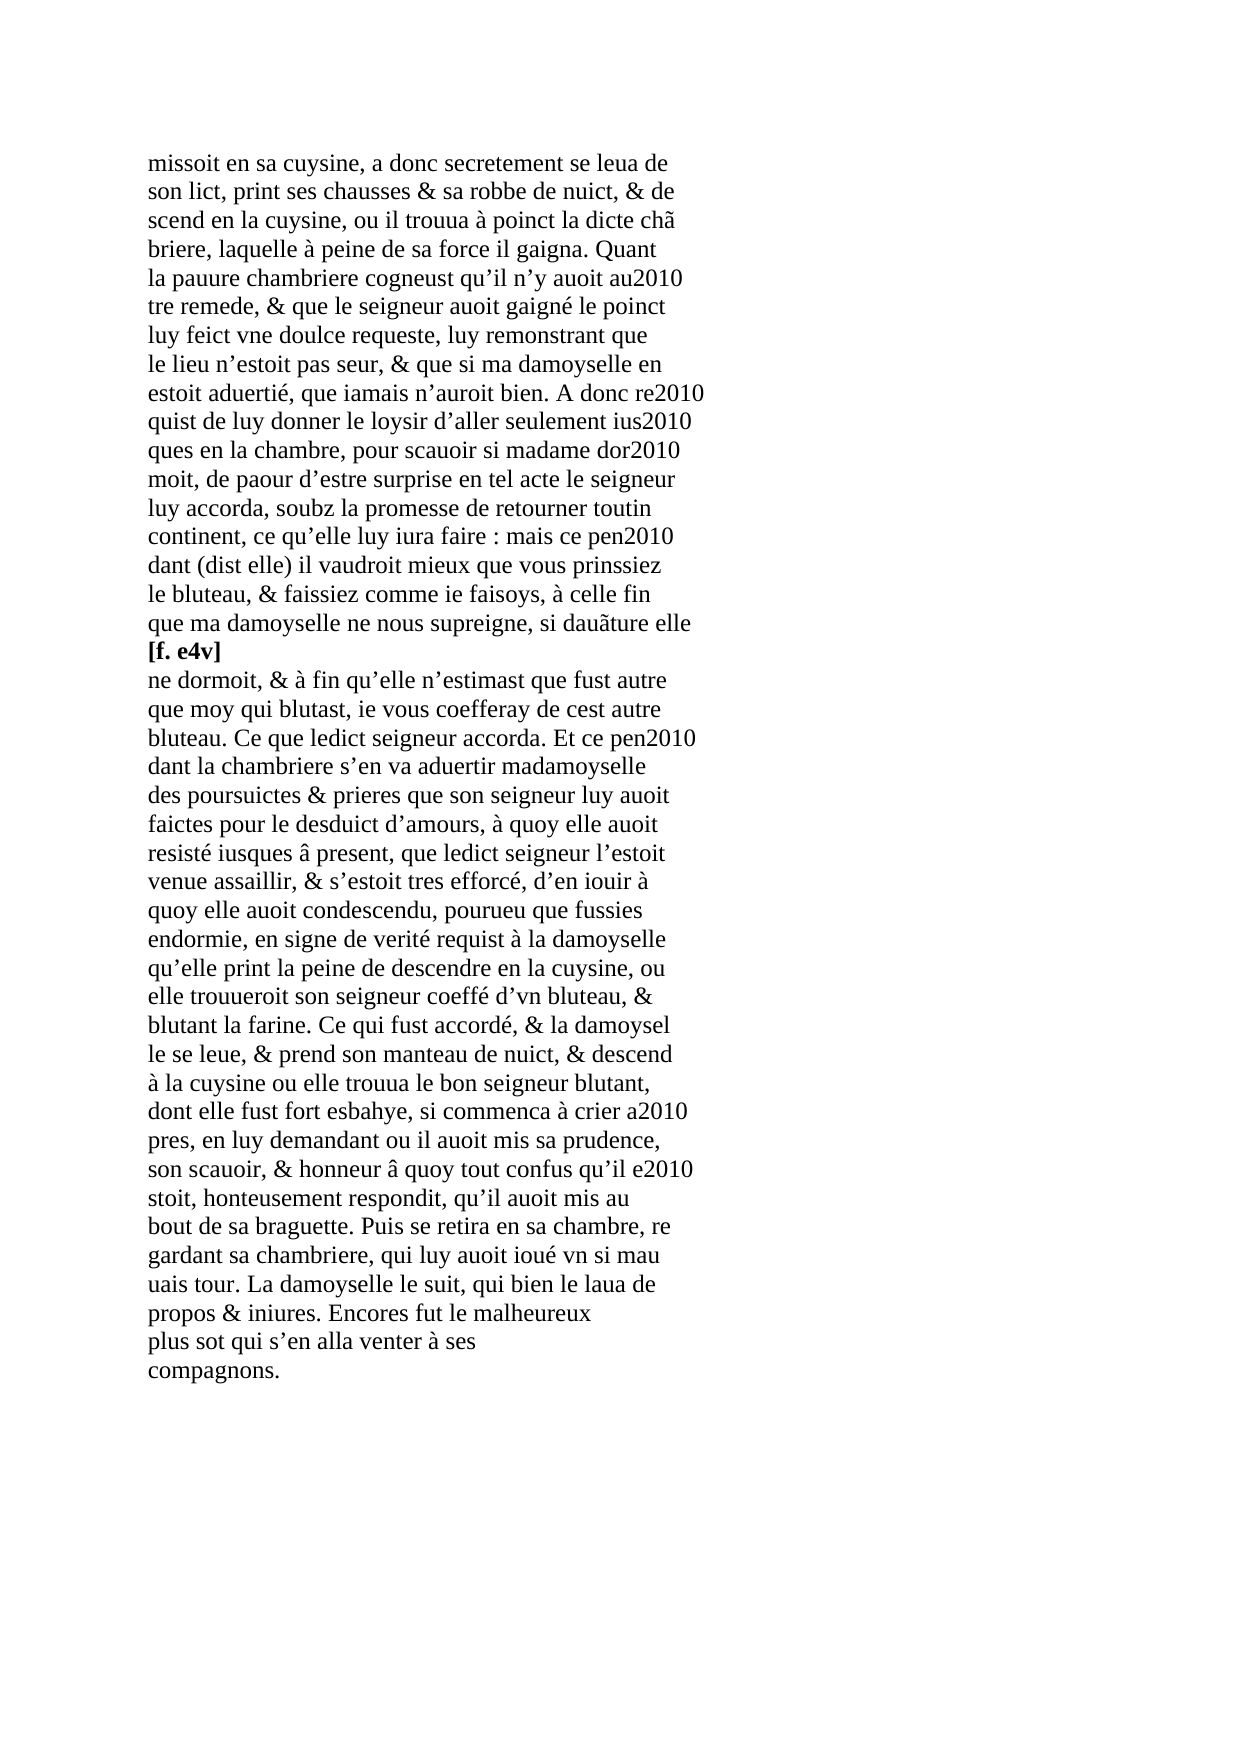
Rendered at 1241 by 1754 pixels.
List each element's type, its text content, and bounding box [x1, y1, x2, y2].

text EN ce temps dedans la ville de Paris y eust vn fort notable personnage & vn des principaulx iuges, lequel print en amour vne siéne ieune chã briere de cuysine, & tant la solicita par prieres & offres d’argent, qu’el le se trouua cõfuse, & neantmoins preferant son honneur à tous biẽs, n’y voulut iamais consentir : dont le seigneur fut tres mal content & nonobstant les refuz, encores poursuiuoit il à sa pre miere requeste, la menassant de la prendre quelque foys desprouueue, & d’accõplir son desir & vouloir. Vn iour fort matin entendit qu’elle blutoit & ta2010 missoit en sa cuysine, a donc secretement se leua de son lict, print ses chausses & sa robbe de nuict, & de scend en la cuysine, ou il trouua à poinct la dicte chã briere, laquelle à peine de sa force il gaigna. Quant la pauure chambriere cogneust qu’il n’y auoit au2010 tre remede, & que le seigneur auoit gaigné le poinct luy feict vne doulce requeste, luy remonstrant que le lieu n’estoit pas seur, & que si ma damoyselle en estoit aduertié, que iamais n’auroit bien. A donc re2010 quist de luy donner le loysir d’aller seulement ius2010 ques en la chambre, pour scauoir si madame dor2010 moit, de paour d’estre surprise en tel acte le seigneur luy accorda, soubz la promesse de retourner toutin continent, ce qu’elle luy iura faire : mais ce pen2010 dant (dist elle) il vaudroit mieux que vous prinssiez le bluteau, & faissiez comme ie faisoys, à celle fin que ma damoyselle ne nous supreigne, si dauãture elle [f. e4v] ne dormoit, & à fin qu’elle n’estimast que fust autre que moy qui blutast, ie vous coefferay de cest autre bluteau. Ce que ledict seigneur accorda. Et ce pen2010 dant la chambriere s’en va aduertir madamoyselle des poursuictes & prieres que son seigneur luy auoit faictes pour le desduict d’amours, à quoy elle auoit resisté iusques â present, que ledict seigneur l’estoit venue assaillir, & s’estoit tres efforcé, d’en iouir à quoy elle auoit condescendu, pourueu que fussies endormie, en signe de verité requist à la damoyselle qu’elle print la peine de descendre en la cuysine, ou elle trouueroit son seigneur coeffé d’vn bluteau, & blutant la farine. Ce qui fust accordé, & la damoysel le se leue, & prend son manteau de nuict, & descend à la cuysine ou elle trouua le bon seigneur blutant, dont elle fust fort esbahye, si commenca à crier a2010 pres, en luy demandant ou il auoit mis sa prudence, son scauoir, & honneur â quoy tout confus qu’il e2010 stoit, honteusement respondit, qu’il auoit mis au bout de sa braguette. Puis se retira en sa chambre, re gardant sa chambriere, qui luy auoit ioué vn si mau uais tour. La damoyselle le suit, qui bien le laua de propos & iniures. Encores fut le malheureux plus sot qui s’en alla venter à ses compagnons. [148, 148, 1093, 1384]
